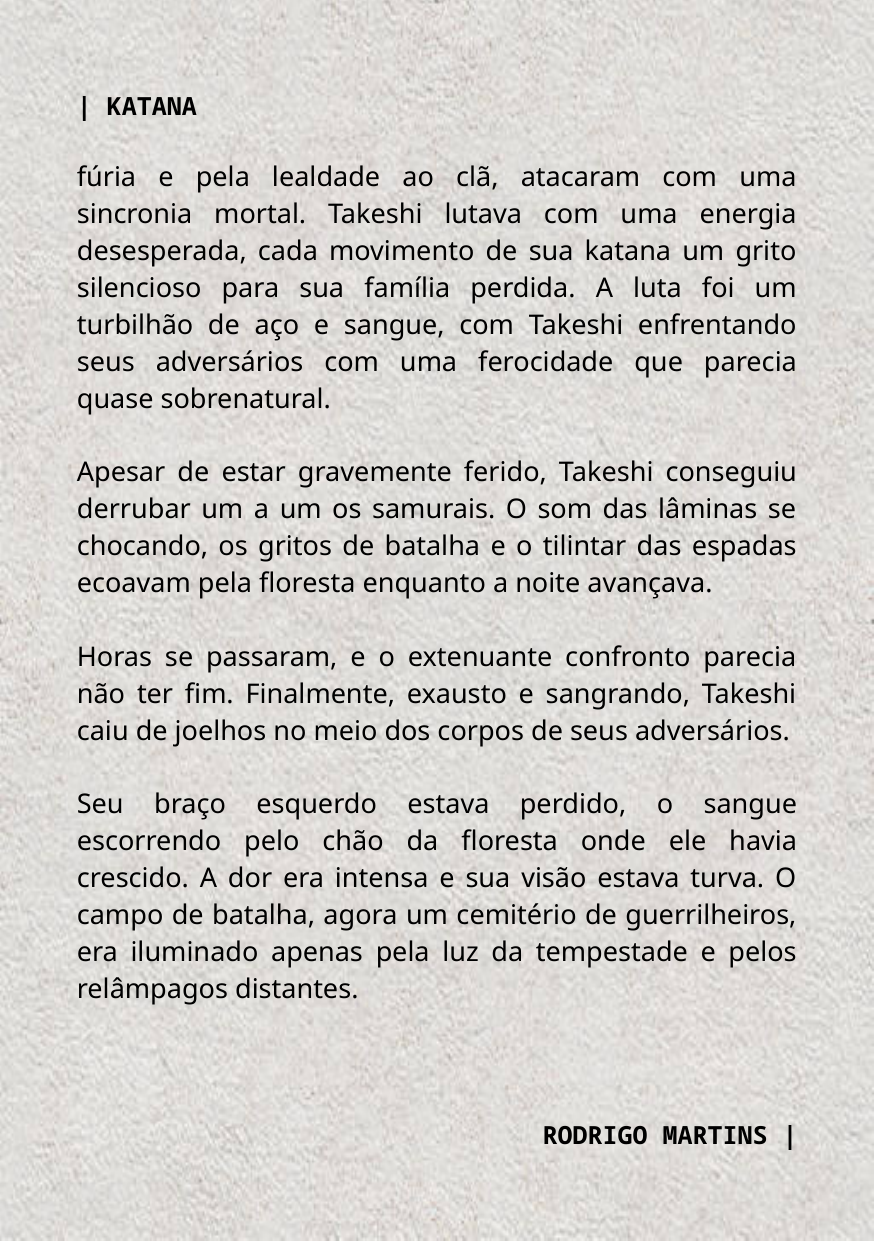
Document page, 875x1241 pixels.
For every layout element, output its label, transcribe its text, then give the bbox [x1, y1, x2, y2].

picture [0, 0, 874, 1241]
text Apesar de estar gravemente ferido, Takeshi conseguiu derrubar um a um os samurais. O som das lâminas se chocando, os gritos de batalha e o tilintar das espadas ecoavam pela floresta enquanto a noite avançava. [74, 453, 800, 600]
text fúria e pela lealdade ao clã, atacaram com uma sincronia mortal. Takeshi lutava com uma energia desesperada, cada movimento de sua katana um grito silencioso para sua família perdida. A luta foi um turbilhão de aço e sangue, com Takeshi enfrentando seus adversários com uma ferocidade que parecia quase sobrenatural. [74, 155, 800, 416]
text Seu braço esquerdo estava perdido, o sangue escorrendo pelo chão da floresta onde ele havia crescido. A dor era intensa e sua visão estava turva. O campo de batalha, agora um cemitério de guerrilheiros, era iluminado apenas pela luz da tempestade e pelos relâmpagos distantes. [74, 785, 800, 1006]
text Horas se passaram, e o extenuante confronto parecia não ter fim. Finalmente, exausto e sangrando, Takeshi caiu de joelhos no meio dos corpos de seus adversários. [74, 637, 800, 748]
